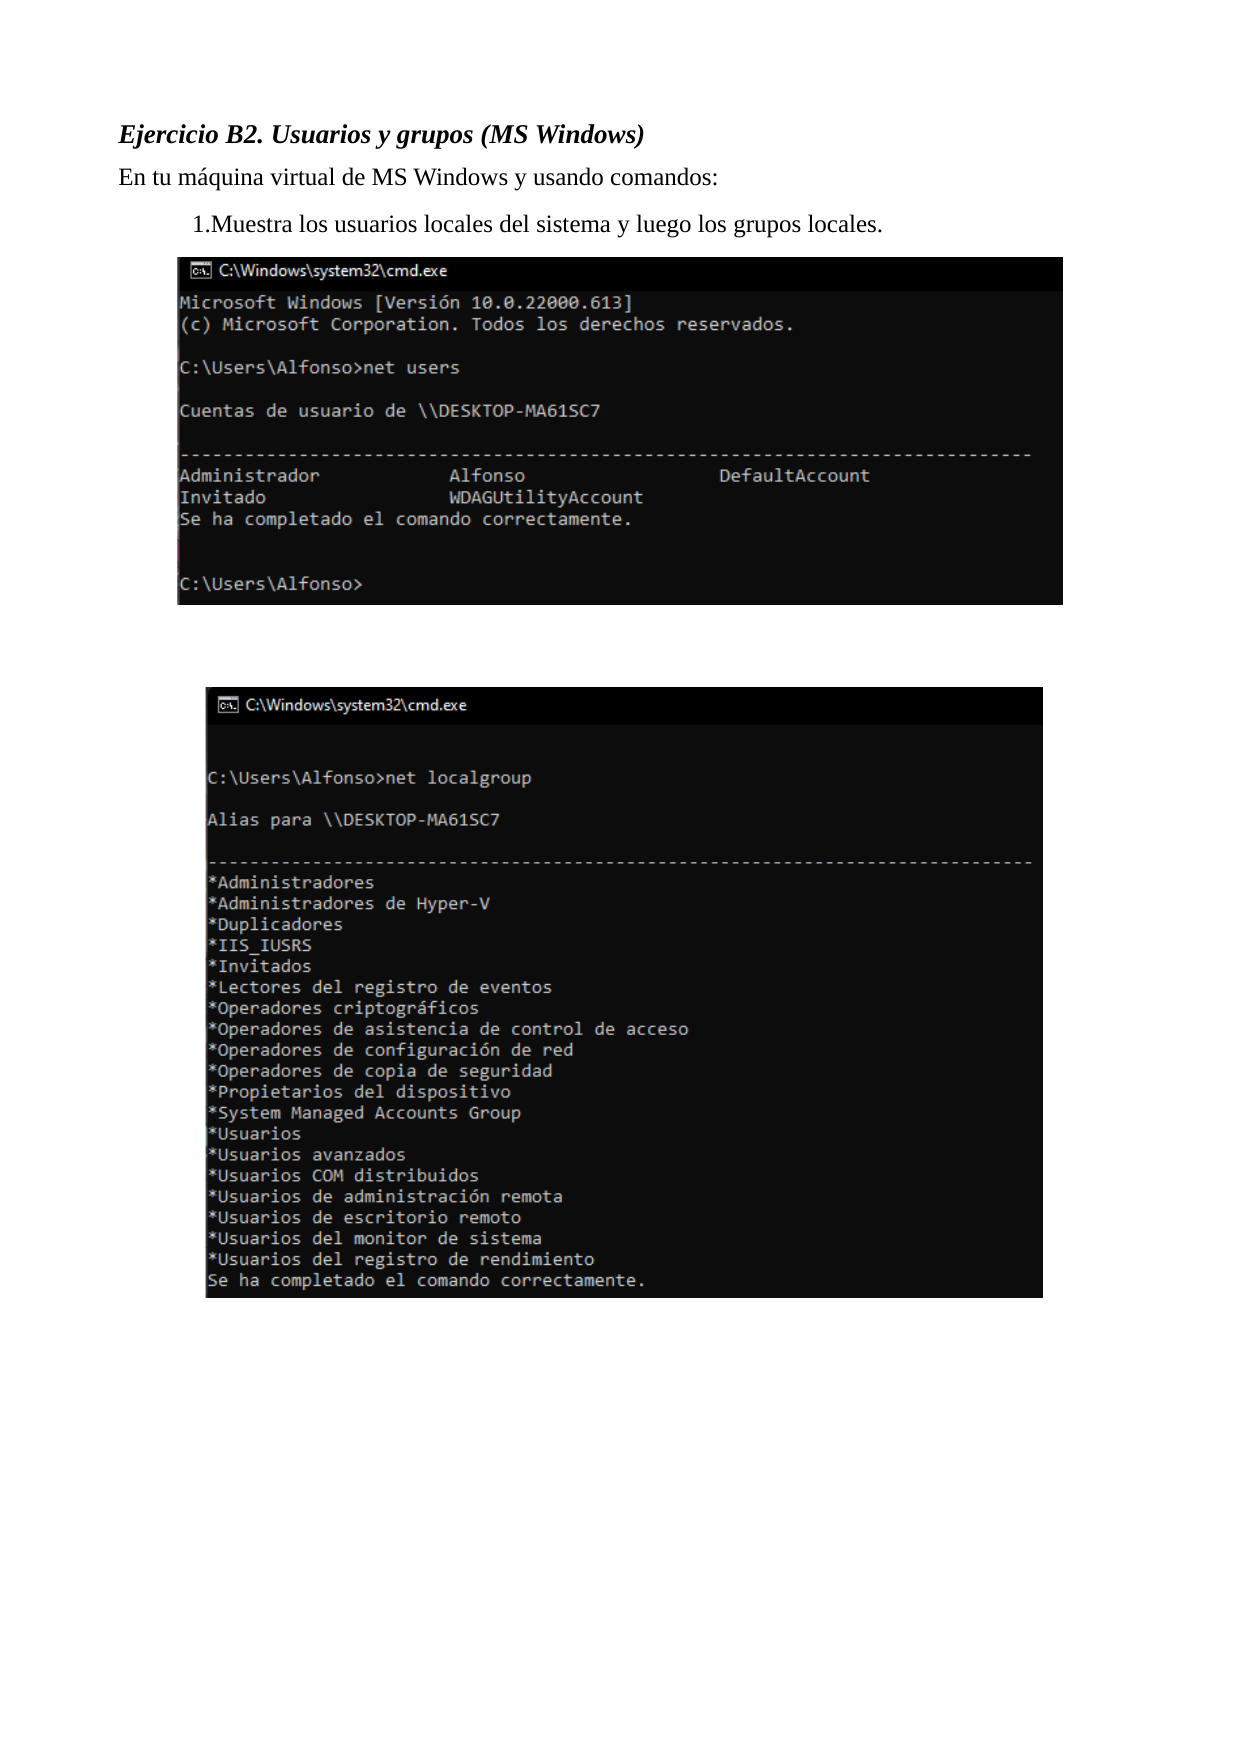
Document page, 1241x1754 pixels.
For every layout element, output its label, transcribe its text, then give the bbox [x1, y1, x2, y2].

list Muestra los usuarios locales del sistema y luego los grupos locales. [118, 209, 1122, 238]
picture [177, 257, 1063, 605]
subtitle Ejercicio B2. Usuarios y grupos (MS Windows) [118, 118, 1122, 149]
picture [205, 687, 1043, 1298]
text En tu máquina virtual de MS Windows y usando comandos: [118, 162, 1122, 191]
